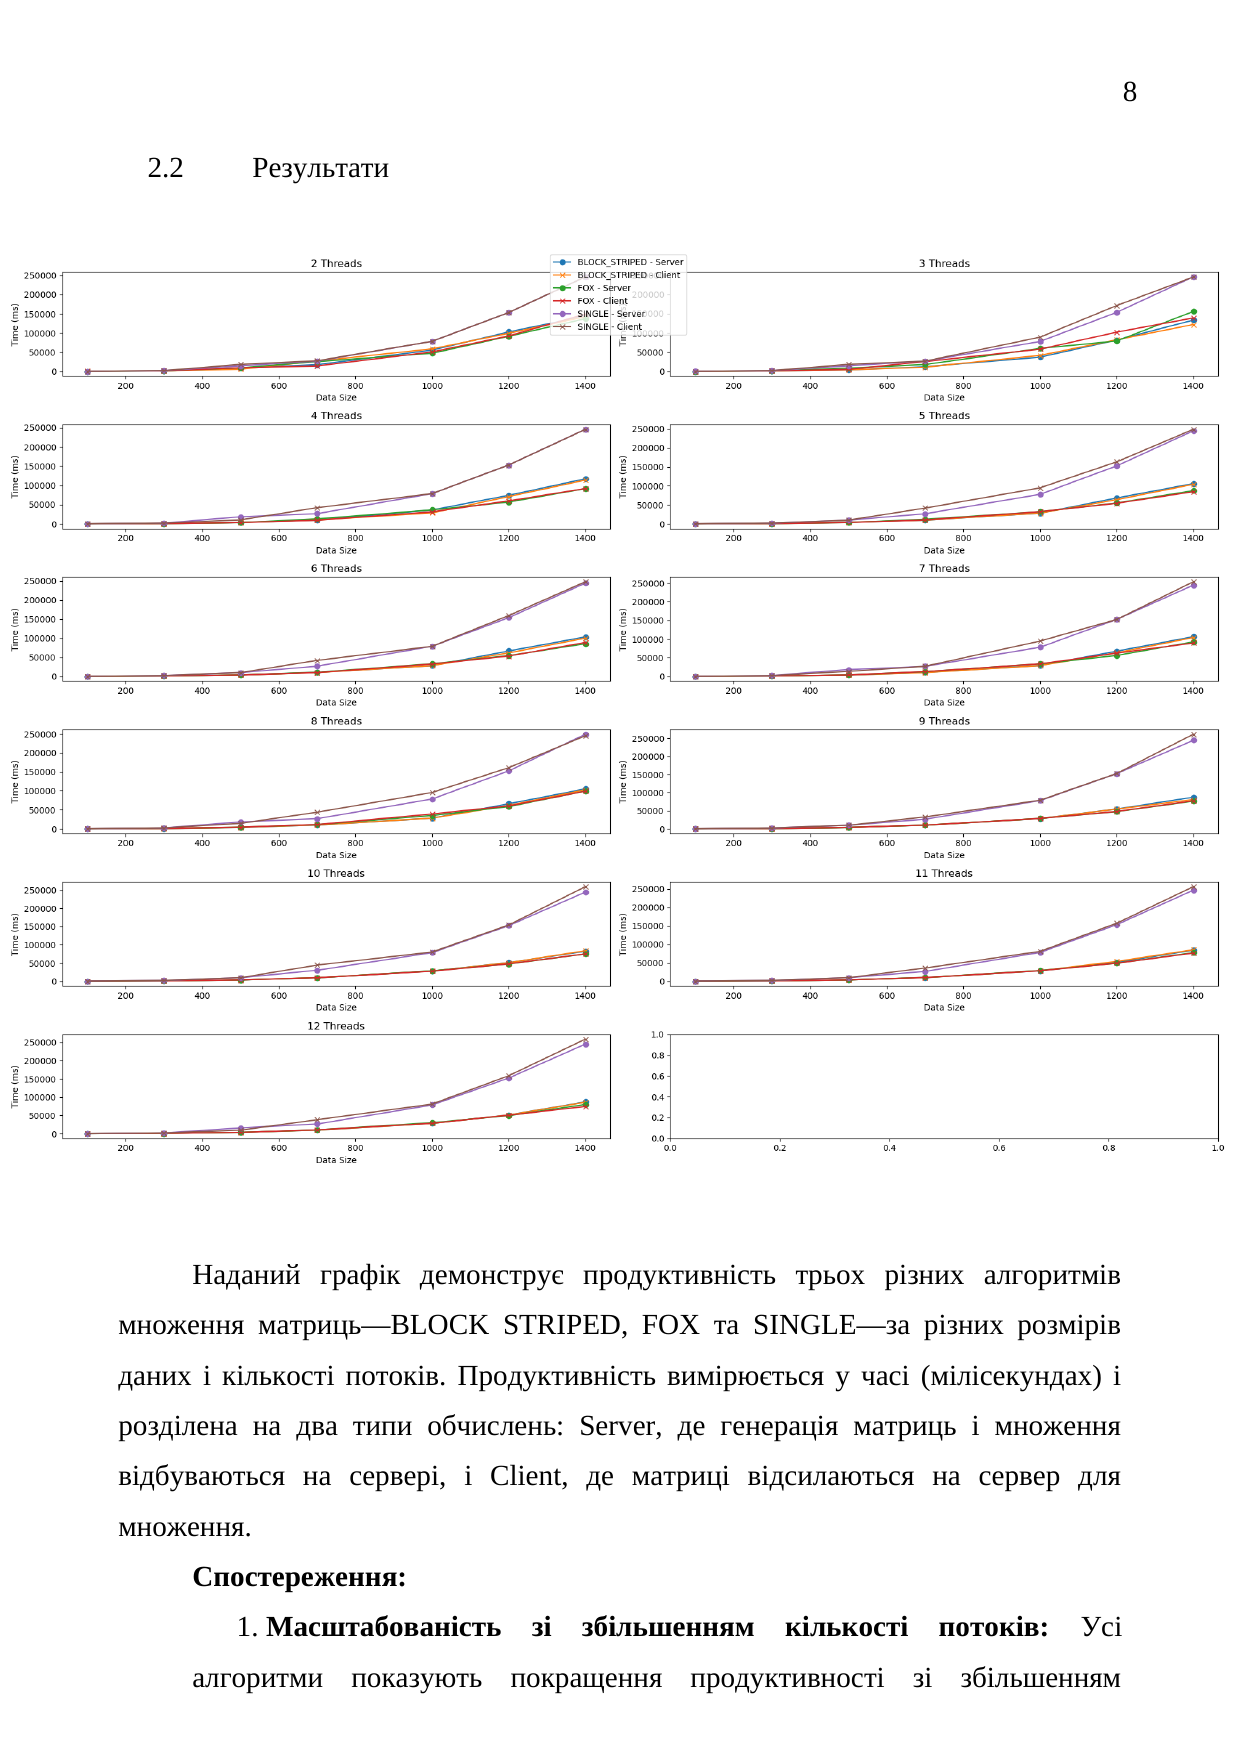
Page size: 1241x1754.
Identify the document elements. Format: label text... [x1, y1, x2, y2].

subtitle Результати [118, 150, 1122, 183]
text Наданий графік демонструє продуктивність трьох різних алгоритмів множення матриць—BLOCK STRIPED, FOX та SINGLE—за різних розмірів даних і кількості потоків. Продуктивність вимірюється у часі (мілісекундах) і розділена на два типи обчислень: Server, де генерація матриць і множення відбуваються на сервері, і Client, де матриці відсилаються на сервер для множення. [118, 1257, 1122, 1542]
picture [2, 250, 1234, 1174]
text Спостереження: [118, 1559, 1122, 1593]
list Масштабованість зі збільшенням кількості потоків: Усі алгоритми показують покращення продуктивності зі збільшенням [162, 1609, 1122, 1693]
